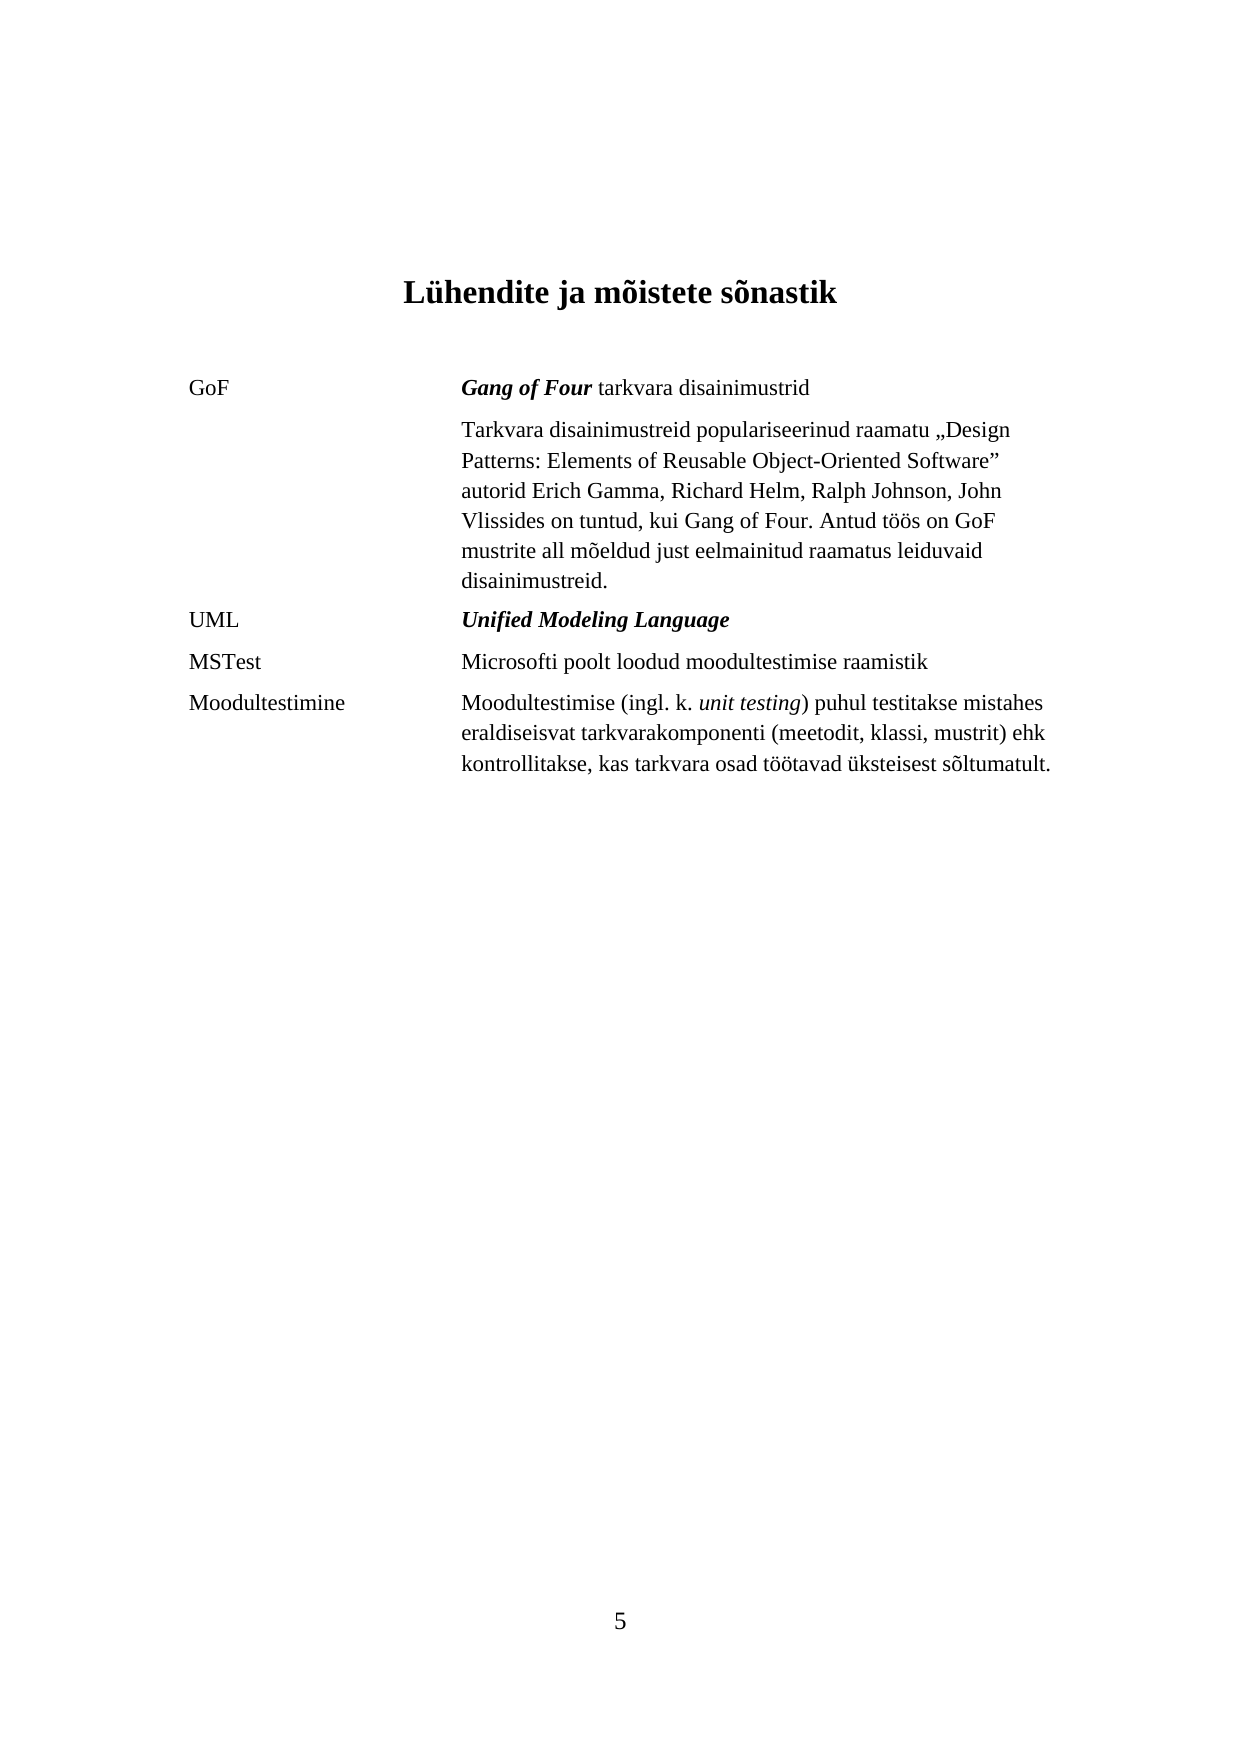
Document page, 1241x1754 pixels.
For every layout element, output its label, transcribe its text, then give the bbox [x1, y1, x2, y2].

table_cell [177, 782, 450, 823]
table_cell Moodultestimine [177, 683, 450, 782]
subtitle Lühendite ja mõistete sõnastik [177, 273, 1063, 311]
table_cell Unified Modeling Language [450, 600, 1063, 642]
table_header Gang of Four tarkvara disainimustrid Tarkvara disainimustreid populariseerinud raamatu „Design Patterns: Elements of Reusable Object-Oriented Software” autorid Erich Gamma, Richard Helm, Ralph Johnson, John Vlissides on tuntud, kui Gang of Four. Antud töös on GoF mustrite all mõeldud just eelmainitud raamatus leiduvaid disainimustreid. [450, 368, 1063, 600]
table_cell Moodultestimise (ingl. k. unit testing) puhul testitakse mistahes eraldiseisvat tarkvarakomponenti (meetodit, klassi, mustrit) ehk kontrollitakse, kas tarkvara osad töötavad üksteisest sõltumatult. [450, 683, 1063, 782]
table_cell MSTest [177, 642, 450, 683]
table_cell [450, 782, 1063, 823]
table_cell UML [177, 600, 450, 642]
table_cell Microsofti poolt loodud moodultestimise raamistik [450, 642, 1063, 683]
table_header GoF [177, 368, 450, 600]
